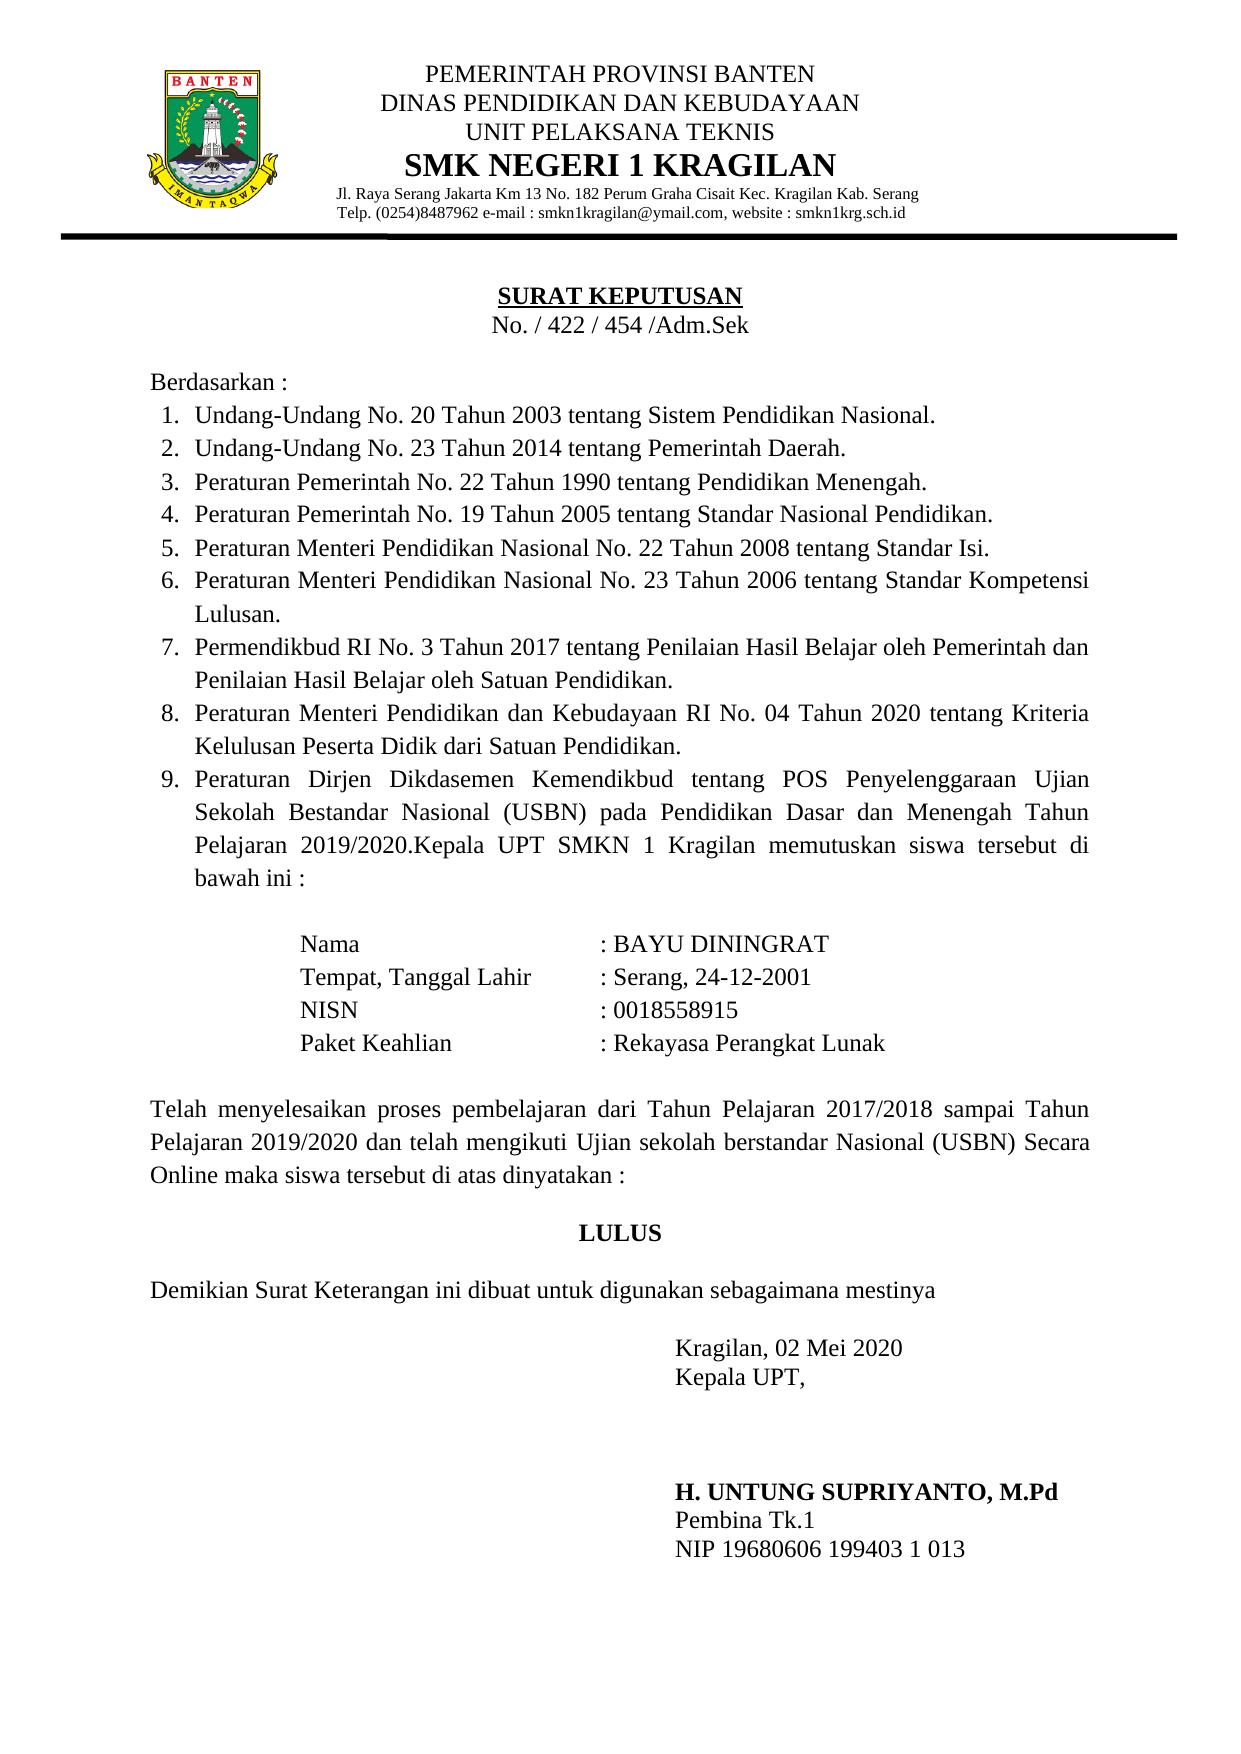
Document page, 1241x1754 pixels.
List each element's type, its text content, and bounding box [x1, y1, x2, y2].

text Berdasarkan : [150, 367, 1090, 396]
text Pembina Tk.1 [150, 1506, 1090, 1534]
list Undang-Undang No. 20 Tahun 2003 tentang Sistem Pendidikan Nasional. [179, 401, 1090, 429]
text SURAT KEPUTUSAN [150, 281, 1090, 310]
text NIP 19680606 199403 1 013 [150, 1534, 1090, 1563]
text Tempat, Tanggal Lahir : Serang, 24-12-2001 [150, 962, 1090, 991]
list Undang-Undang No. 23 Tahun 2014 tentang Pemerintah Daerah. [179, 433, 1090, 462]
list Peraturan Menteri Pendidikan dan Kebudayaan RI No. 04 Tahun 2020 tentang Kriteria Kelulusan Peserta Didik dari Satuan Pendidikan. [179, 698, 1090, 759]
text Nama : BAYU DININGRAT [150, 929, 1090, 958]
list Peraturan Dirjen Dikdasemen Kemendikbud tentang POS Penyelenggaraan Ujian Sekolah Bestandar Nasional (USBN) pada Pendidikan Dasar dan Menengah Tahun Pelajaran 2019/2020.Kepala UPT SMKN 1 Kragilan memutuskan siswa tersebut di bawah ini : [179, 764, 1090, 892]
list Peraturan Menteri Pendidikan Nasional No. 22 Tahun 2008 tentang Standar Isi. [179, 533, 1090, 561]
list Permendikbud RI No. 3 Tahun 2017 tentang Penilaian Hasil Belajar oleh Pemerintah dan Penilaian Hasil Belajar oleh Satuan Pendidikan. [179, 632, 1090, 693]
text H. UNTUNG SUPRIYANTO, M.Pd [150, 1477, 1090, 1506]
picture [146, 70, 279, 208]
list Peraturan Pemerintah No. 19 Tahun 2005 tentang Standar Nasional Pendidikan. [179, 499, 1090, 528]
text Paket Keahlian : Rekayasa Perangkat Lunak [150, 1028, 1090, 1057]
text No. / 422 / 454 /Adm.Sek [150, 310, 1090, 339]
text NISN : 0018558915 [150, 995, 1090, 1024]
list Peraturan Pemerintah No. 22 Tahun 1990 tentang Pendidikan Menengah. [179, 467, 1090, 495]
text Telah menyelesaikan proses pembelajaran dari Tahun Pelajaran 2017/2018 sampai Tahun Pelajaran 2019/2020 dan telah mengikuti Ujian sekolah berstandar Nasional (USBN) Secara Online maka siswa tersebut di atas dinyatakan : [150, 1094, 1090, 1189]
list Peraturan Menteri Pendidikan Nasional No. 23 Tahun 2006 tentang Standar Kompetensi Lulusan. [179, 566, 1090, 627]
text Kepala UPT, [150, 1362, 1090, 1391]
text Kragilan, 02 Mei 2020 [150, 1333, 1090, 1362]
text Demikian Surat Keterangan ini dibuat untuk digunakan sebagaimana mestinya [150, 1276, 1090, 1304]
text LULUS [150, 1218, 1090, 1247]
